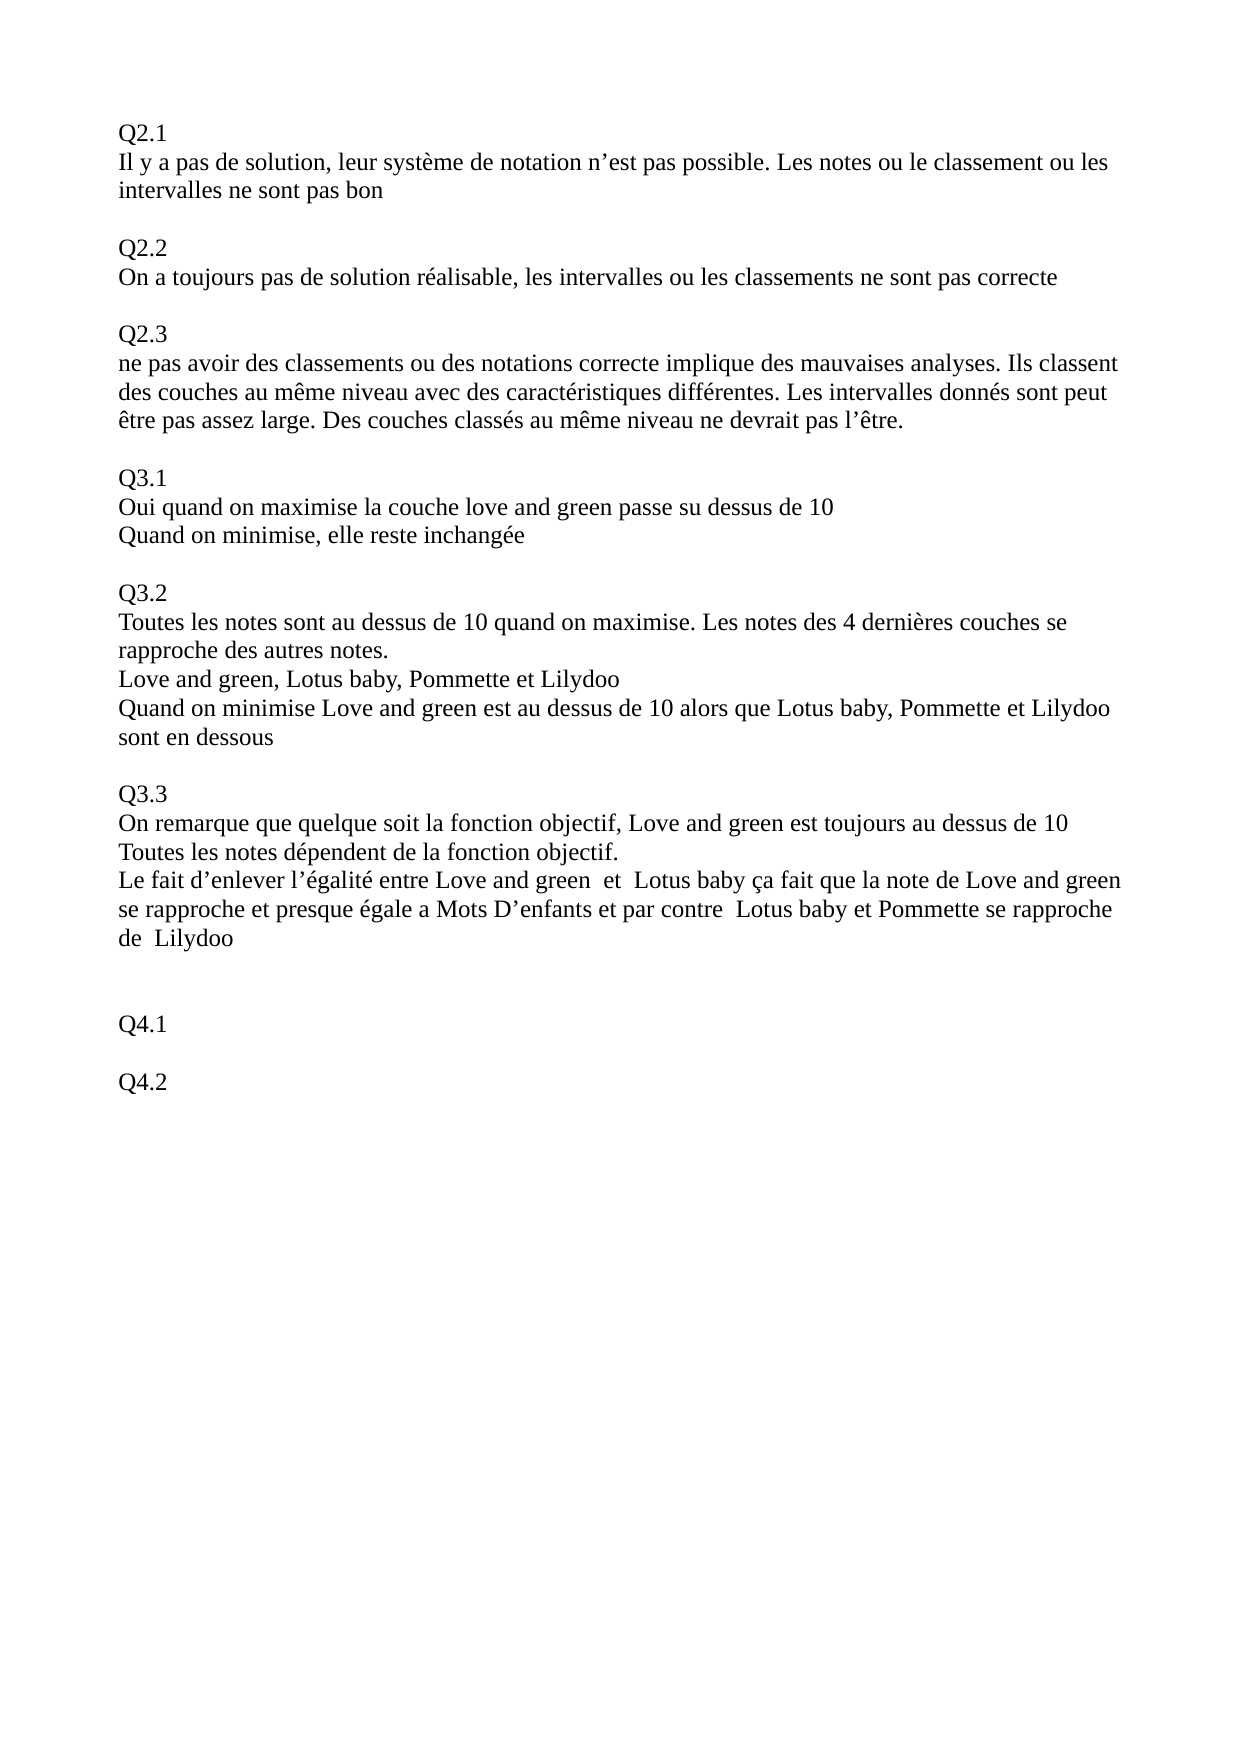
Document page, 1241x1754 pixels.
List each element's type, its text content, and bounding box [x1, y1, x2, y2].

text Q2.3 [118, 319, 1122, 348]
text ne pas avoir des classements ou des notations correcte implique des mauvaises analyses. Ils classent des couches au même niveau avec des caractéristiques différentes. Les intervalles donnés sont peut être pas assez large. Des couches classés au même niveau ne devrait pas l’être. [118, 348, 1122, 434]
text Q2.1 [118, 118, 1122, 147]
text Toutes les notes sont au dessus de 10 quand on maximise. Les notes des 4 dernières couches se rapproche des autres notes. [118, 607, 1122, 664]
text Q4.1 [118, 1009, 1122, 1038]
text Q3.3 [118, 779, 1122, 808]
text Il y a pas de solution, leur système de notation n’est pas possible. Les notes ou le classement ou les intervalles ne sont pas bon [118, 147, 1122, 204]
text Quand on minimise Love and green est au dessus de 10 alors que Lotus baby, Pommette et Lilydoo sont en dessous [118, 693, 1122, 751]
text Love and green, Lotus baby, Pommette et Lilydoo [118, 664, 1122, 693]
text Le fait d’enlever l’égalité entre Love and green et Lotus baby ça fait que la note de Love and green se rapproche et presque égale a Mots D’enfants et par contre Lotus baby et Pommette se rapproche de Lilydoo [118, 866, 1122, 952]
text Toutes les notes dépendent de la fonction objectif. [118, 837, 1122, 866]
text On a toujours pas de solution réalisable, les intervalles ou les classements ne sont pas correcte [118, 262, 1122, 291]
text Q4.2 [118, 1067, 1122, 1096]
text Oui quand on maximise la couche love and green passe su dessus de 10 [118, 492, 1122, 521]
text Quand on minimise, elle reste inchangée [118, 521, 1122, 549]
text On remarque que quelque soit la fonction objectif, Love and green est toujours au dessus de 10 [118, 808, 1122, 837]
text Q2.2 [118, 233, 1122, 262]
text Q3.2 [118, 578, 1122, 607]
text Q3.1 [118, 463, 1122, 492]
